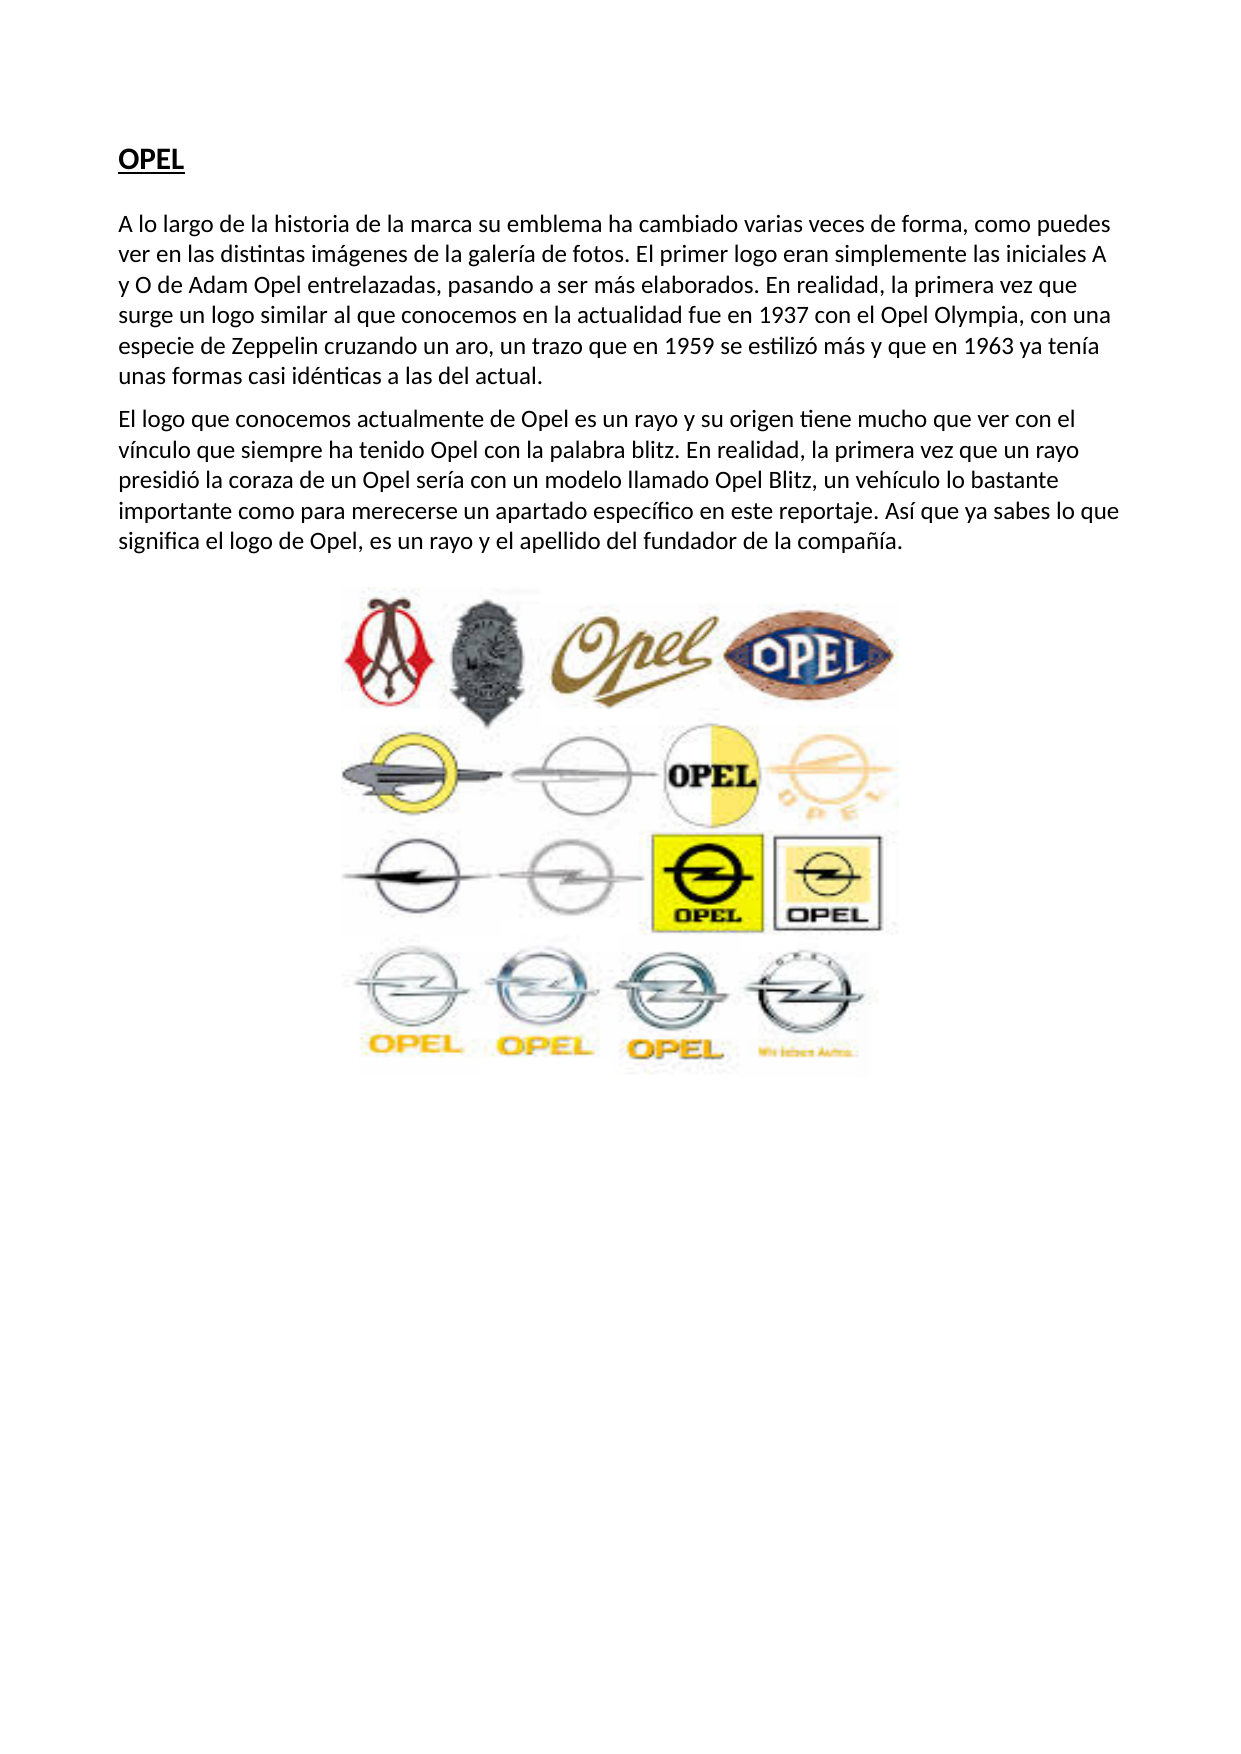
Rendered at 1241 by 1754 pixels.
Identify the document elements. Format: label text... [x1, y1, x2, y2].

text OPEL [118, 139, 1122, 177]
text El logo que conocemos actualmente de Opel es un rayo y su origen tiene mucho que ver con el vínculo que siempre ha tenido Opel con la palabra blitz. En realidad, la primera vez que un rayo presidió la coraza de un Opel sería con un modelo llamado Opel Blitz, un vehículo lo bastante importante como para merecerse un apartado específico en este reportaje. Así que ya sabes lo que significa el logo de Opel, es un rayo y el apellido del fundador de la compañía. [118, 403, 1122, 556]
picture [341, 587, 899, 1077]
text A lo largo de la historia de la marca su emblema ha cambiado varias veces de forma, como puedes ver en las distintas imágenes de la galería de fotos. El primer logo eran simplemente las iniciales A y O de Adam Opel entrelazadas, pasando a ser más elaborados. En realidad, la primera vez que surge un logo similar al que conocemos en la actualidad fue en 1937 con el Opel Olympia, con una especie de Zeppelin cruzando un aro, un trazo que en 1959 se estilizó más y que en 1963 ya tenía unas formas casi idénticas a las del actual. [118, 208, 1122, 391]
